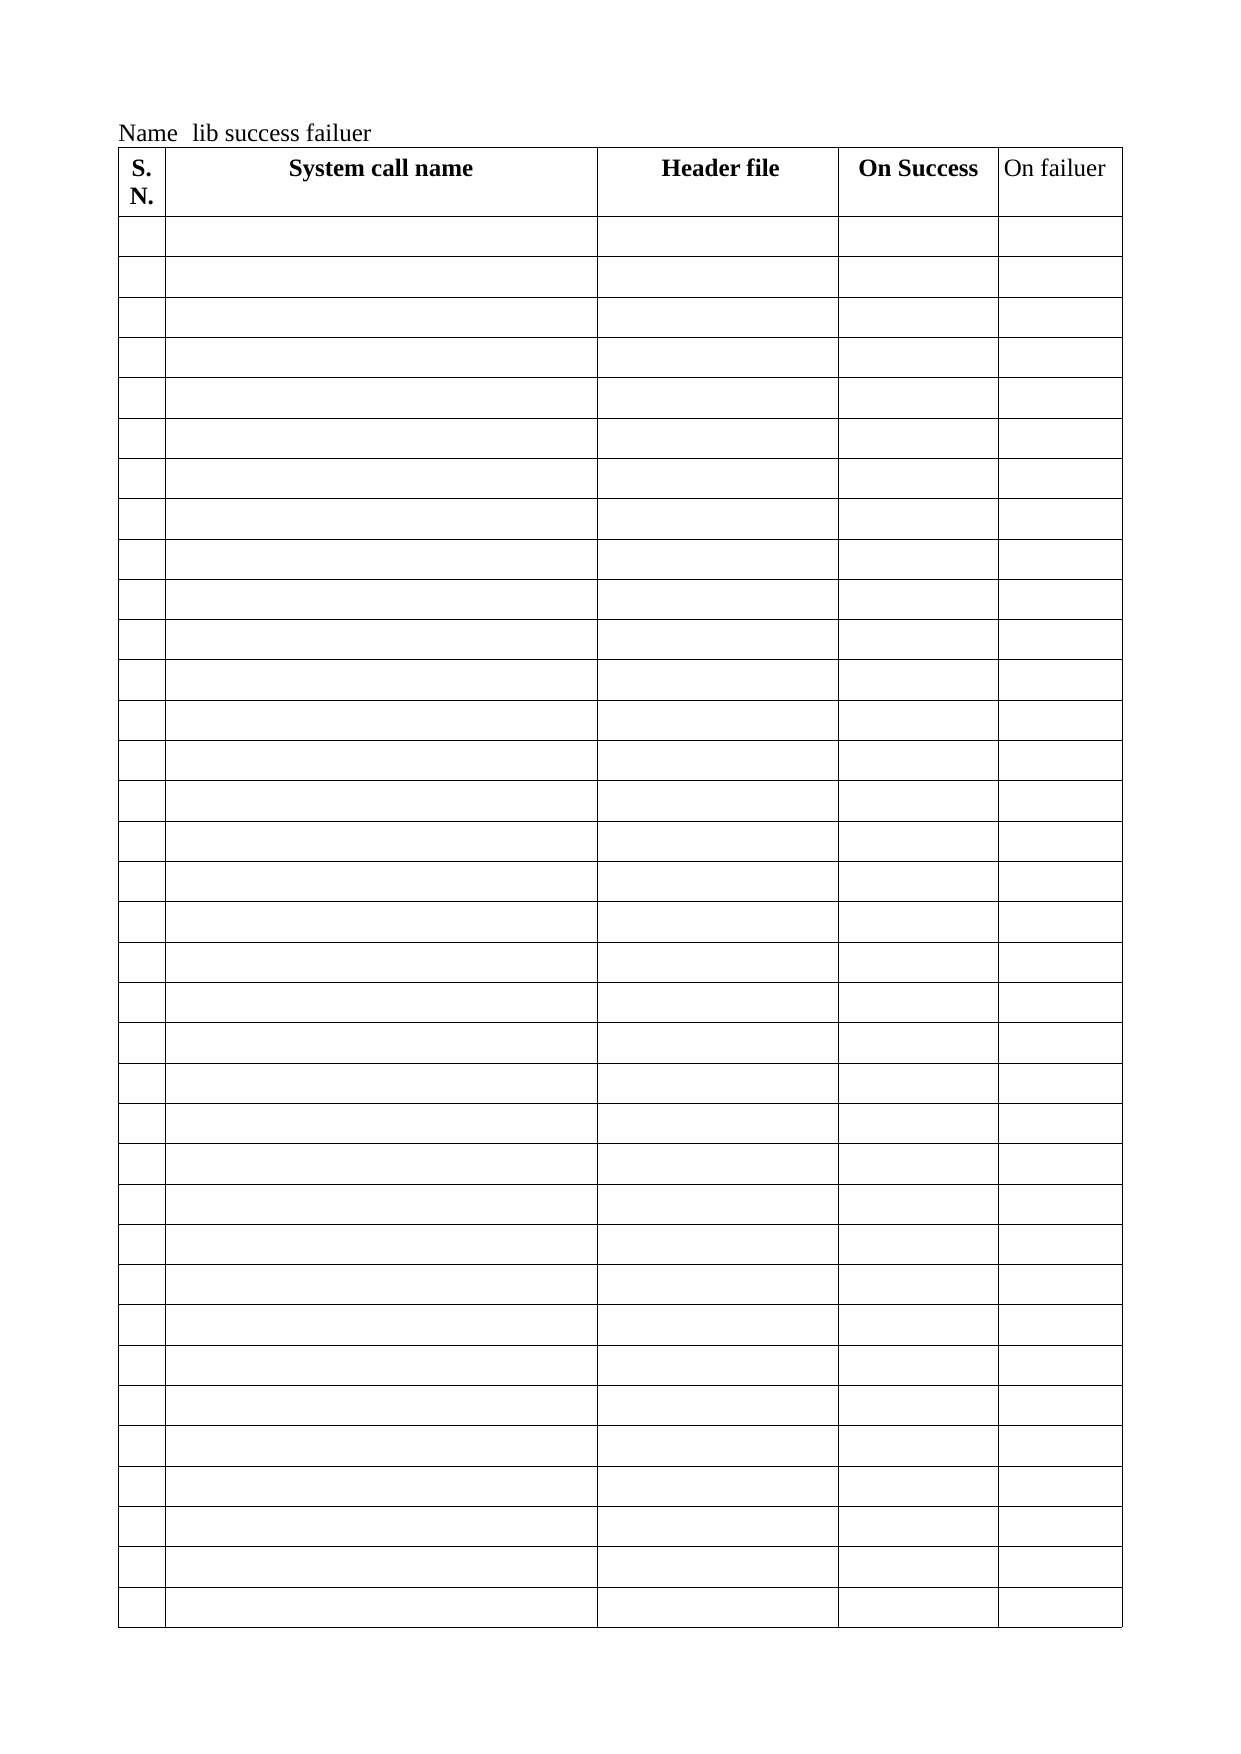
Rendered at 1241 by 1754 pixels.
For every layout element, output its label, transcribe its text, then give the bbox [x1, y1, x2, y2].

table_cell [119, 1225, 165, 1264]
table_cell [839, 580, 998, 619]
table_cell [119, 1386, 165, 1425]
table_cell [119, 1588, 165, 1627]
table_cell [999, 983, 1122, 1022]
table_cell [839, 257, 998, 297]
table_cell [839, 1023, 998, 1062]
table_cell [839, 983, 998, 1022]
table_cell [839, 419, 998, 458]
table_cell [119, 1426, 165, 1466]
table_cell [839, 1305, 998, 1345]
table_cell [119, 1023, 165, 1062]
table_cell [839, 1507, 998, 1546]
table_cell [598, 1507, 838, 1546]
table_cell [166, 499, 597, 538]
table_cell [119, 862, 165, 901]
table_cell [839, 862, 998, 901]
table_cell [166, 1064, 597, 1103]
table_cell [999, 499, 1122, 538]
table_cell [166, 1023, 597, 1062]
table_cell [119, 1064, 165, 1103]
table_cell [999, 781, 1122, 821]
table_cell [598, 459, 838, 498]
table_cell [999, 620, 1122, 659]
table_cell [598, 1185, 838, 1224]
table_cell [839, 1426, 998, 1466]
table_cell [119, 1346, 165, 1385]
table_cell [166, 217, 597, 256]
table_cell [166, 1507, 597, 1546]
table_cell [166, 1588, 597, 1627]
table_cell [598, 1346, 838, 1385]
table_cell [119, 1144, 165, 1183]
table_header On Success [839, 148, 998, 216]
table_cell [166, 378, 597, 417]
table_cell [999, 540, 1122, 579]
table_cell [839, 217, 998, 256]
table_cell [839, 1185, 998, 1224]
table_cell [999, 1346, 1122, 1385]
table_cell [119, 378, 165, 417]
table_cell [598, 862, 838, 901]
table_cell [839, 902, 998, 942]
table_cell [598, 378, 838, 417]
table_cell [598, 943, 838, 982]
table_cell [839, 540, 998, 579]
table_cell [166, 298, 597, 337]
table_cell [119, 1265, 165, 1304]
table_cell [839, 499, 998, 538]
table_cell [119, 1547, 165, 1587]
table_cell [166, 459, 597, 498]
table_cell [999, 1386, 1122, 1425]
table_cell [839, 1144, 998, 1183]
table_cell [166, 338, 597, 377]
table_cell [839, 943, 998, 982]
table_cell [999, 298, 1122, 337]
table_cell [119, 943, 165, 982]
table_cell [999, 1225, 1122, 1264]
table_cell [598, 781, 838, 821]
table_cell [999, 1265, 1122, 1304]
table_cell [119, 1104, 165, 1143]
table_cell [166, 1346, 597, 1385]
table_cell [598, 419, 838, 458]
table_cell [999, 217, 1122, 256]
table_cell [839, 1225, 998, 1264]
table_cell [166, 822, 597, 861]
table_cell [999, 257, 1122, 297]
table_cell [598, 1305, 838, 1345]
table_cell [166, 257, 597, 297]
table_cell [119, 822, 165, 861]
table_cell [166, 741, 597, 780]
table_cell [839, 781, 998, 821]
table_cell [166, 660, 597, 700]
table_cell [119, 540, 165, 579]
table_cell [166, 862, 597, 901]
table_cell [166, 1144, 597, 1183]
table_cell [166, 1467, 597, 1506]
table_cell [999, 1023, 1122, 1062]
table_cell [119, 902, 165, 942]
table_header System call name [166, 148, 597, 216]
table_cell [598, 1426, 838, 1466]
table_cell [839, 459, 998, 498]
table_cell [166, 701, 597, 740]
table_cell [166, 540, 597, 579]
table_cell [166, 781, 597, 821]
table_cell [166, 983, 597, 1022]
table_cell [598, 1588, 838, 1627]
table_cell [166, 943, 597, 982]
table_cell [999, 862, 1122, 901]
table_cell [999, 1426, 1122, 1466]
table_cell [119, 257, 165, 297]
table_cell [598, 1386, 838, 1425]
table_cell [999, 902, 1122, 942]
table_cell [119, 620, 165, 659]
table_cell [119, 701, 165, 740]
table_cell [598, 822, 838, 861]
table_cell [119, 338, 165, 377]
table_cell [166, 1225, 597, 1264]
table_cell [166, 419, 597, 458]
table_cell [166, 1426, 597, 1466]
table_cell [119, 741, 165, 780]
table_cell [598, 660, 838, 700]
table_cell [839, 1467, 998, 1506]
table_cell [999, 378, 1122, 417]
table_cell [166, 580, 597, 619]
table_cell [839, 741, 998, 780]
table_cell [839, 298, 998, 337]
table_cell [166, 1185, 597, 1224]
table_cell [119, 660, 165, 700]
table_cell [119, 459, 165, 498]
table_cell [598, 1064, 838, 1103]
table_cell [598, 701, 838, 740]
table_cell [839, 1346, 998, 1385]
table_cell [166, 1265, 597, 1304]
text Name lib success failuer [118, 118, 1122, 147]
table_cell [839, 1588, 998, 1627]
table_cell [119, 217, 165, 256]
table_cell [166, 1104, 597, 1143]
table_cell [999, 1104, 1122, 1143]
table_cell [999, 1305, 1122, 1345]
table_cell [999, 1588, 1122, 1627]
table_cell [598, 983, 838, 1022]
table_cell [166, 1305, 597, 1345]
table_header S.N. [119, 148, 165, 216]
table_cell [598, 1265, 838, 1304]
table_cell [598, 1104, 838, 1143]
table_cell [598, 1467, 838, 1506]
table_cell [598, 338, 838, 377]
table_cell [598, 1547, 838, 1587]
table_cell [119, 1185, 165, 1224]
table_cell [839, 1547, 998, 1587]
table_cell [999, 338, 1122, 377]
table_cell [999, 1547, 1122, 1587]
table_cell [598, 1023, 838, 1062]
table_cell [598, 1144, 838, 1183]
table_cell [999, 580, 1122, 619]
table_cell [119, 1507, 165, 1546]
table_cell [999, 1064, 1122, 1103]
table_cell [598, 1225, 838, 1264]
table_cell [839, 822, 998, 861]
table_cell [839, 338, 998, 377]
table_cell [598, 257, 838, 297]
table_cell [598, 217, 838, 256]
table_cell [999, 1507, 1122, 1546]
table_cell [598, 902, 838, 942]
table_cell [119, 580, 165, 619]
table_header Header file [598, 148, 838, 216]
table_cell [166, 1386, 597, 1425]
table_cell [999, 701, 1122, 740]
table_cell [166, 1547, 597, 1587]
table_cell [119, 781, 165, 821]
table_cell [999, 419, 1122, 458]
table_header On failuer [999, 148, 1122, 216]
table_cell [999, 1185, 1122, 1224]
table_cell [839, 660, 998, 700]
table_cell [598, 298, 838, 337]
table_cell [166, 620, 597, 659]
table_cell [839, 1265, 998, 1304]
table_cell [999, 943, 1122, 982]
table_cell [839, 1104, 998, 1143]
table_cell [839, 1064, 998, 1103]
table_cell [839, 378, 998, 417]
table_cell [839, 701, 998, 740]
table_cell [999, 1144, 1122, 1183]
table_cell [999, 822, 1122, 861]
table_cell [598, 580, 838, 619]
table_cell [598, 499, 838, 538]
table_cell [598, 620, 838, 659]
table_cell [598, 540, 838, 579]
table_cell [119, 499, 165, 538]
table_cell [119, 1305, 165, 1345]
table_cell [839, 620, 998, 659]
table_cell [119, 983, 165, 1022]
table_cell [119, 1467, 165, 1506]
table_cell [119, 419, 165, 458]
table_cell [166, 902, 597, 942]
table_cell [119, 298, 165, 337]
table_cell [999, 660, 1122, 700]
table_cell [839, 1386, 998, 1425]
table_cell [598, 741, 838, 780]
table_cell [999, 1467, 1122, 1506]
table_cell [999, 459, 1122, 498]
table_cell [999, 741, 1122, 780]
